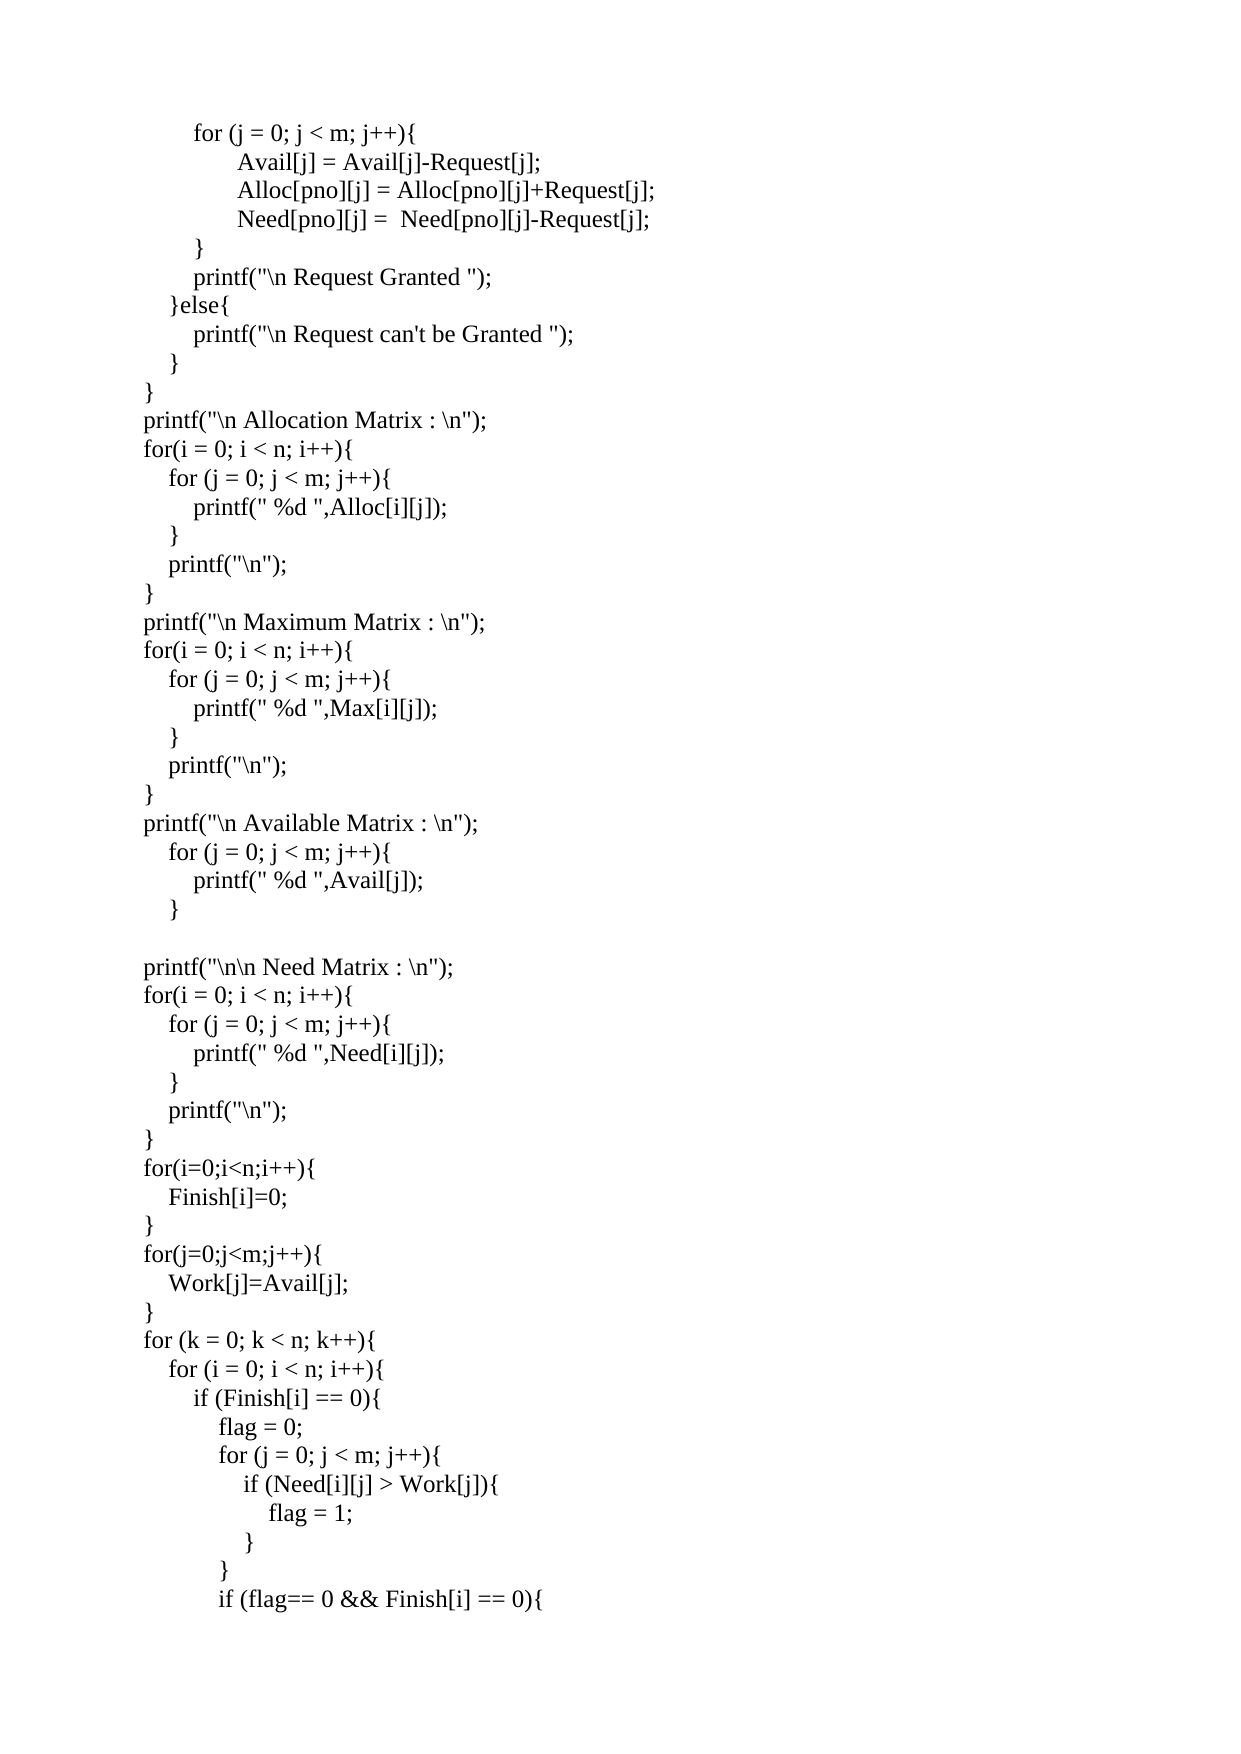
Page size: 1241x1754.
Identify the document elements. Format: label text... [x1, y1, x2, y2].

text for (j = 0; j < m; j++){ Avail[j] = Avail[j]-Request[j]; Alloc[pno][j] = Alloc[pno][j]+Request[j]; Need[pno][j] = Need[pno][j]-Request[j]; } printf("\n Request Granted "); }else{ printf("\n Request can't be Granted "); } } printf("\n Allocation Matrix : \n"); for(i = 0; i < n; i++){ for (j = 0; j < m; j++){ printf(" %d ",Alloc[i][j]); } printf("\n"); } printf("\n Maximum Matrix : \n"); for(i = 0; i < n; i++){ for (j = 0; j < m; j++){ printf(" %d ",Max[i][j]); } printf("\n"); } printf("\n Available Matrix : \n"); for (j = 0; j < m; j++){ printf(" %d ",Avail[j]); } printf("\n\n Need Matrix : \n"); for(i = 0; i < n; i++){ for (j = 0; j < m; j++){ printf(" %d ",Need[i][j]); } printf("\n"); } for(i=0;i<n;i++){ Finish[i]=0; } for(j=0;j<m;j++){ Work[j]=Avail[j]; } for (k = 0; k < n; k++){ for (i = 0; i < n; i++){ if (Finish[i] == 0){ flag = 0; for (j = 0; j < m; j++){ if (Need[i][j] > Work[j]){ flag = 1; } } if (flag== 0 && Finish[i] == 0){ [118, 118, 1122, 1613]
